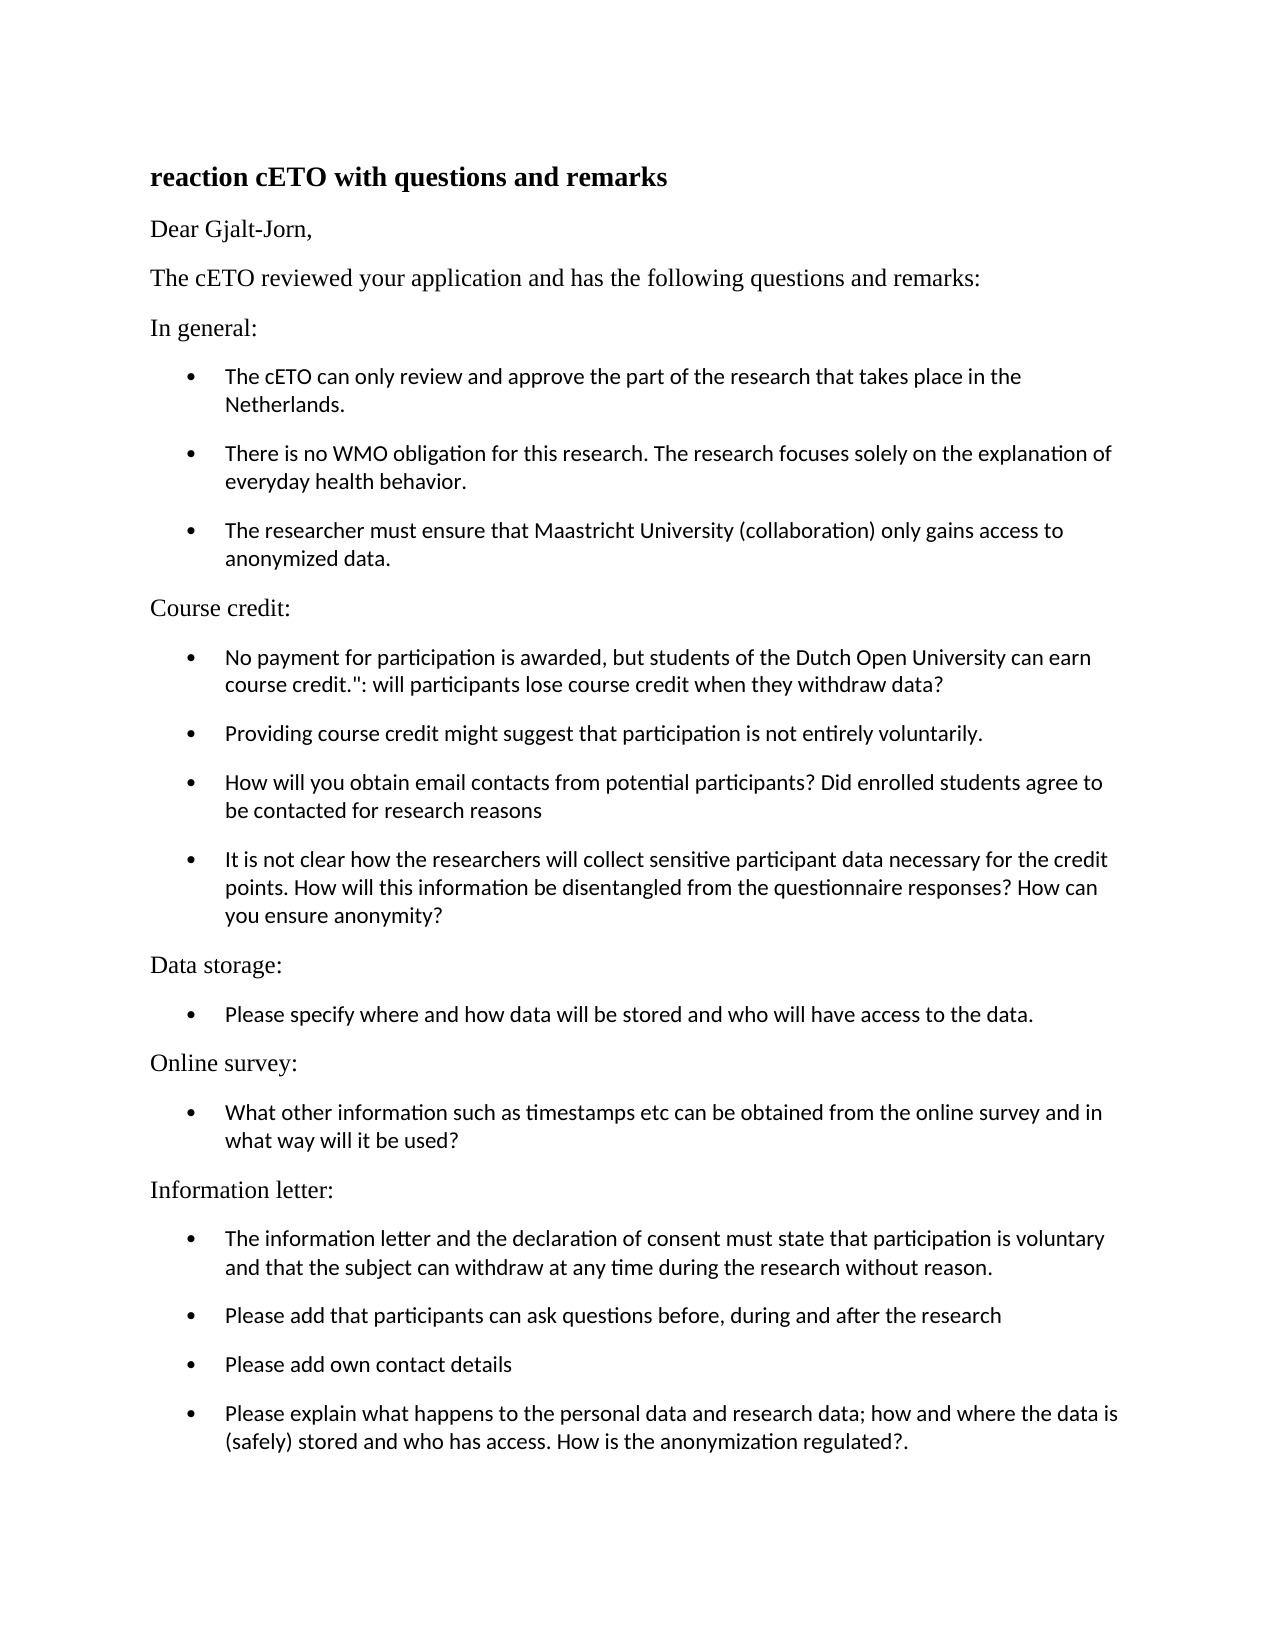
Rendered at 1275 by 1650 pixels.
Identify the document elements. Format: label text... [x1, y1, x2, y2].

list Please add own contact details [187, 1350, 1125, 1378]
list The information letter and the declaration of consent must state that participation is voluntary and that the subject can withdraw at any time during the research without reason. [187, 1224, 1125, 1281]
list The researcher must ensure that Maastricht University (collaboration) only gains access to anonymized data. [187, 516, 1125, 572]
list What other information such as timestamps etc can be obtained from the online survey and in what way will it be used? [187, 1098, 1125, 1154]
list Please add that participants can ask questions before, during and after the research [187, 1301, 1125, 1329]
list Providing course credit might suggest that participation is not entirely voluntarily. [187, 719, 1125, 747]
list Please specify where and how data will be stored and who will have access to the data. [187, 1000, 1125, 1028]
text The cETO reviewed your application and has the following questions and remarks: [150, 263, 1125, 292]
list How will you obtain email contacts from potential participants? Did enrolled students agree to be contacted for research reasons [187, 768, 1125, 824]
list It is not clear how the researchers will collect sensitive participant data necessary for the credit points. How will this information be disentangled from the questionnaire responses? How can you ensure anonymity? [187, 845, 1125, 929]
text In general: [150, 313, 1125, 342]
subtitle reaction cETO with questions and remarks [150, 160, 1125, 193]
list There is no WMO obligation for this research. The research focuses solely on the explanation of everyday health behavior. [187, 439, 1125, 495]
text Online survey: [150, 1048, 1125, 1077]
text Information letter: [150, 1175, 1125, 1204]
list Please explain what happens to the personal data and research data; how and where the data is (safely) stored and who has access. How is the anonymization regulated?. [187, 1399, 1125, 1455]
list The cETO can only review and approve the part of the research that takes place in the Netherlands. [187, 362, 1125, 418]
text Dear Gjalt-Jorn, [150, 214, 1125, 242]
text Course credit: [150, 593, 1125, 622]
list No payment for participation is awarded, but students of the Dutch Open University can earn course credit.": will participants lose course credit when they withdraw data? [187, 643, 1125, 699]
text Data storage: [150, 950, 1125, 979]
